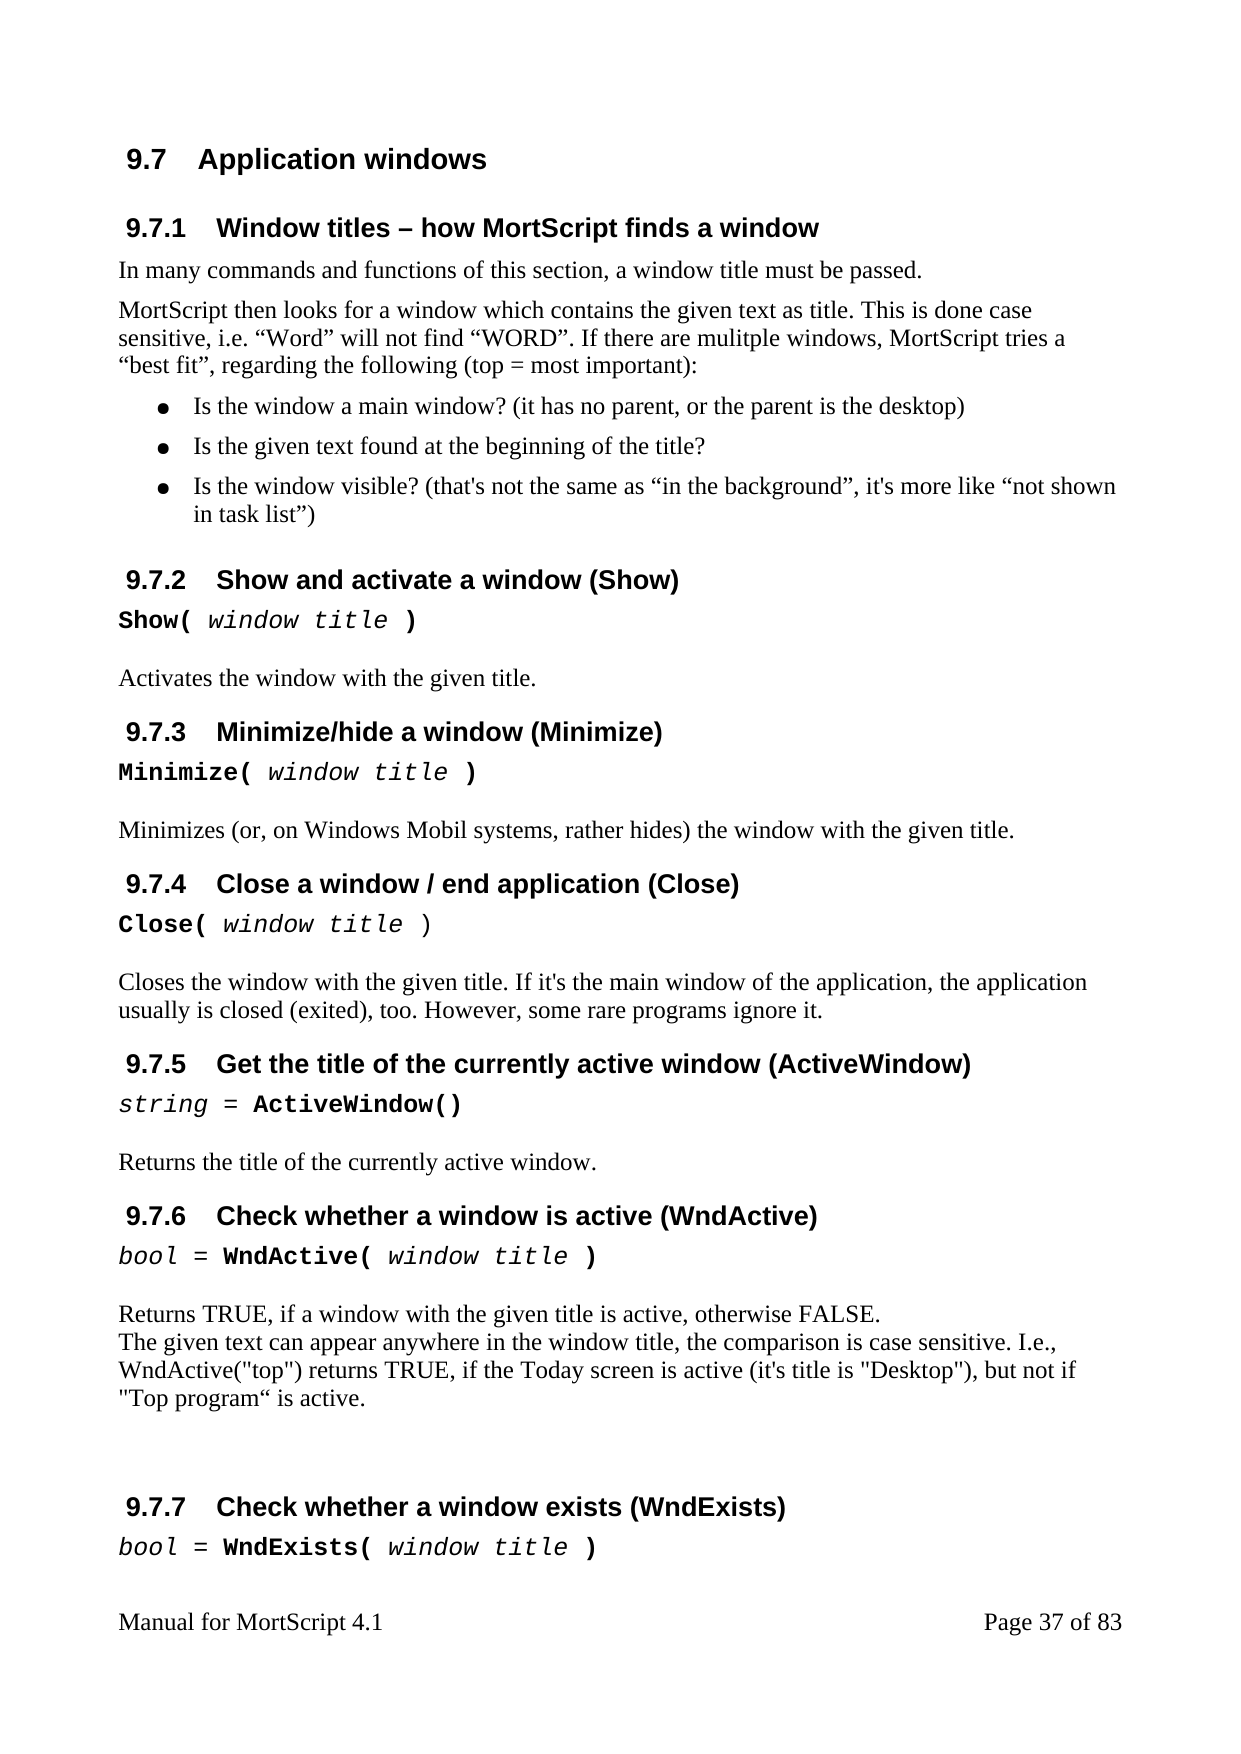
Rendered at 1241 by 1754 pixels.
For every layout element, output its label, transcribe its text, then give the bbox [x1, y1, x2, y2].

text Returns the title of the currently active window. [118, 1148, 1122, 1176]
text Minimizes (or, on Windows Mobil systems, rather hides) the window with the given title. [118, 816, 1122, 844]
text Show( window title ) [118, 608, 1122, 636]
text Activates the window with the given title. [118, 664, 1122, 692]
text Minimize( window title ) [118, 759, 1122, 788]
text In many commands and functions of this section, a window title must be passed. [118, 256, 1122, 284]
subtitle Window titles – how MortScript finds a window [118, 213, 1122, 243]
subtitle Show and activate a window (Show) [118, 565, 1122, 596]
text The given text can appear anywhere in the window title, the comparison is case sensitive. I.e., WndActive("top") returns TRUE, if the Today screen is active (it's title is "Desktop"), but not if "Top program“ is active. [118, 1328, 1122, 1411]
text bool = WndActive( window title ) [118, 1244, 1122, 1272]
subtitle Check whether a window is active (WndActive) [118, 1201, 1122, 1231]
subtitle Close a window / end application (Close) [118, 869, 1122, 899]
text Returns TRUE, if a window with the given title is active, otherwise FALSE. [118, 1301, 1122, 1328]
text Closes the window with the given title. If it's the main window of the application, the application usually is closed (exited), too. However, some rare programs ignore it. [118, 968, 1122, 1024]
text bool = WndExists( window title ) [118, 1534, 1122, 1563]
list Is the window a main window? (it has no parent, or the parent is the desktop) [156, 392, 1122, 419]
text MortScript then looks for a window which contains the given text as title. This is done case sensitive, i.e. “Word” will not find “WORD”. If there are mulitple windows, MortScript tries a “best fit”, regarding the following (top = most important): [118, 296, 1122, 379]
text string = ActiveWindow() [118, 1092, 1122, 1120]
subtitle Minimize/hide a window (Minimize) [118, 717, 1122, 747]
subtitle Get the title of the currently active window (ActiveWindow) [118, 1049, 1122, 1079]
list Is the window visible? (that's not the same as “in the background”, it's more like “not shown in task list”) [156, 472, 1122, 528]
list Is the given text found at the beginning of the title? [156, 432, 1122, 460]
subtitle Application windows [118, 143, 1122, 176]
subtitle Check whether a window exists (WndExists) [118, 1492, 1122, 1522]
text Close( window title ) [118, 912, 1122, 940]
